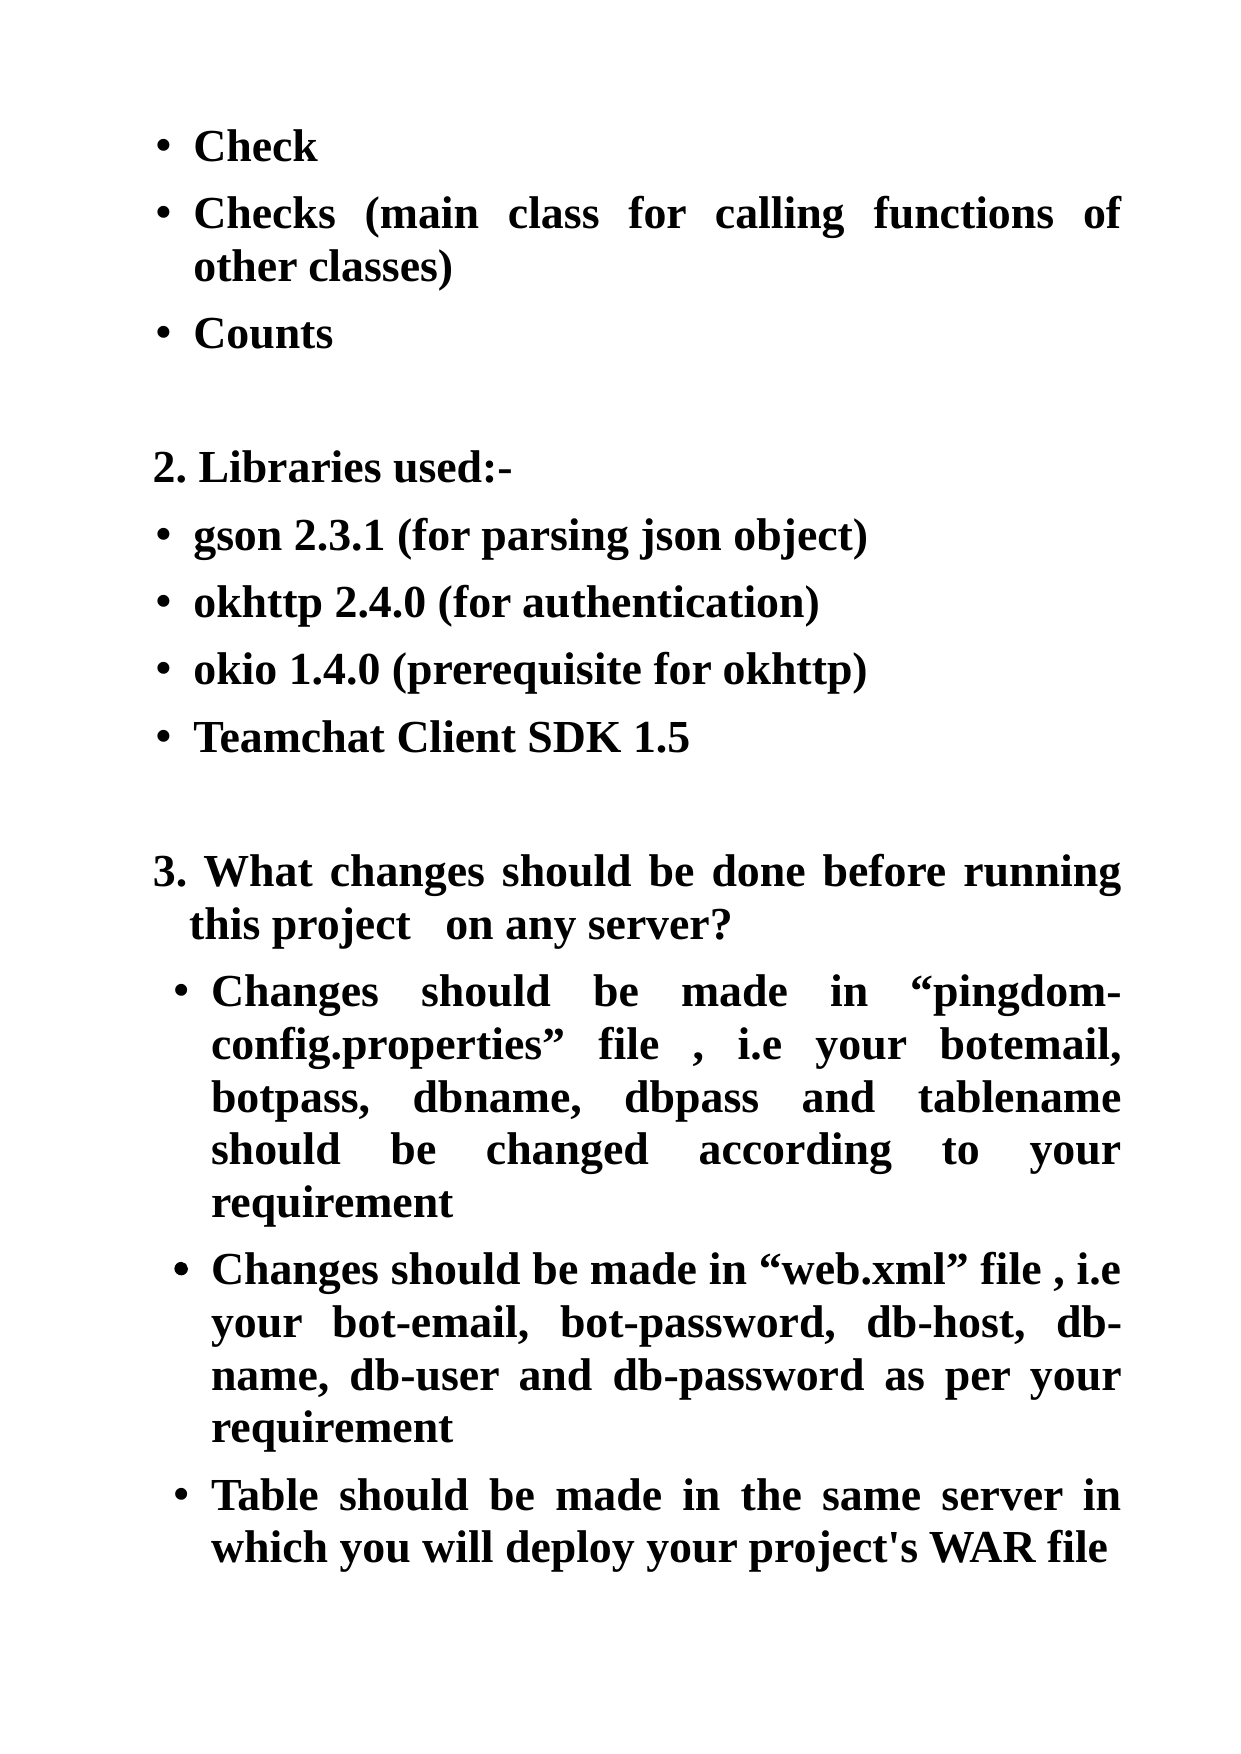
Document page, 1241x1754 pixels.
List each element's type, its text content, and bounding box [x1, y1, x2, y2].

list Teamchat Client SDK 1.5 [156, 709, 1122, 762]
list Check [156, 118, 1122, 171]
text 3. What changes should be done before running this project on any server? [136, 844, 1122, 949]
text 2. Libraries used:- [118, 440, 1122, 493]
list okio 1.4.0 (prerequisite for okhttp) [156, 642, 1122, 694]
list Checks (main class for calling functions of other classes) [156, 185, 1122, 291]
list Changes should be made in “pingdom-config.properties” file , i.e your botemail, botpass, dbname, dbpass and tablename should be changed according to your requirement [173, 964, 1122, 1227]
list Changes should be made in “web.xml” file , i.e your bot-email, bot-password, db-host, db-name, db-user and db-password as per your requirement [173, 1242, 1122, 1453]
list Counts [156, 305, 1122, 358]
list okhttp 2.4.0 (for authentication) [156, 574, 1122, 627]
list gson 2.3.1 (for parsing json object) [156, 507, 1122, 560]
list Table should be made in the same server in which you will deploy your project's WAR file [173, 1467, 1122, 1573]
